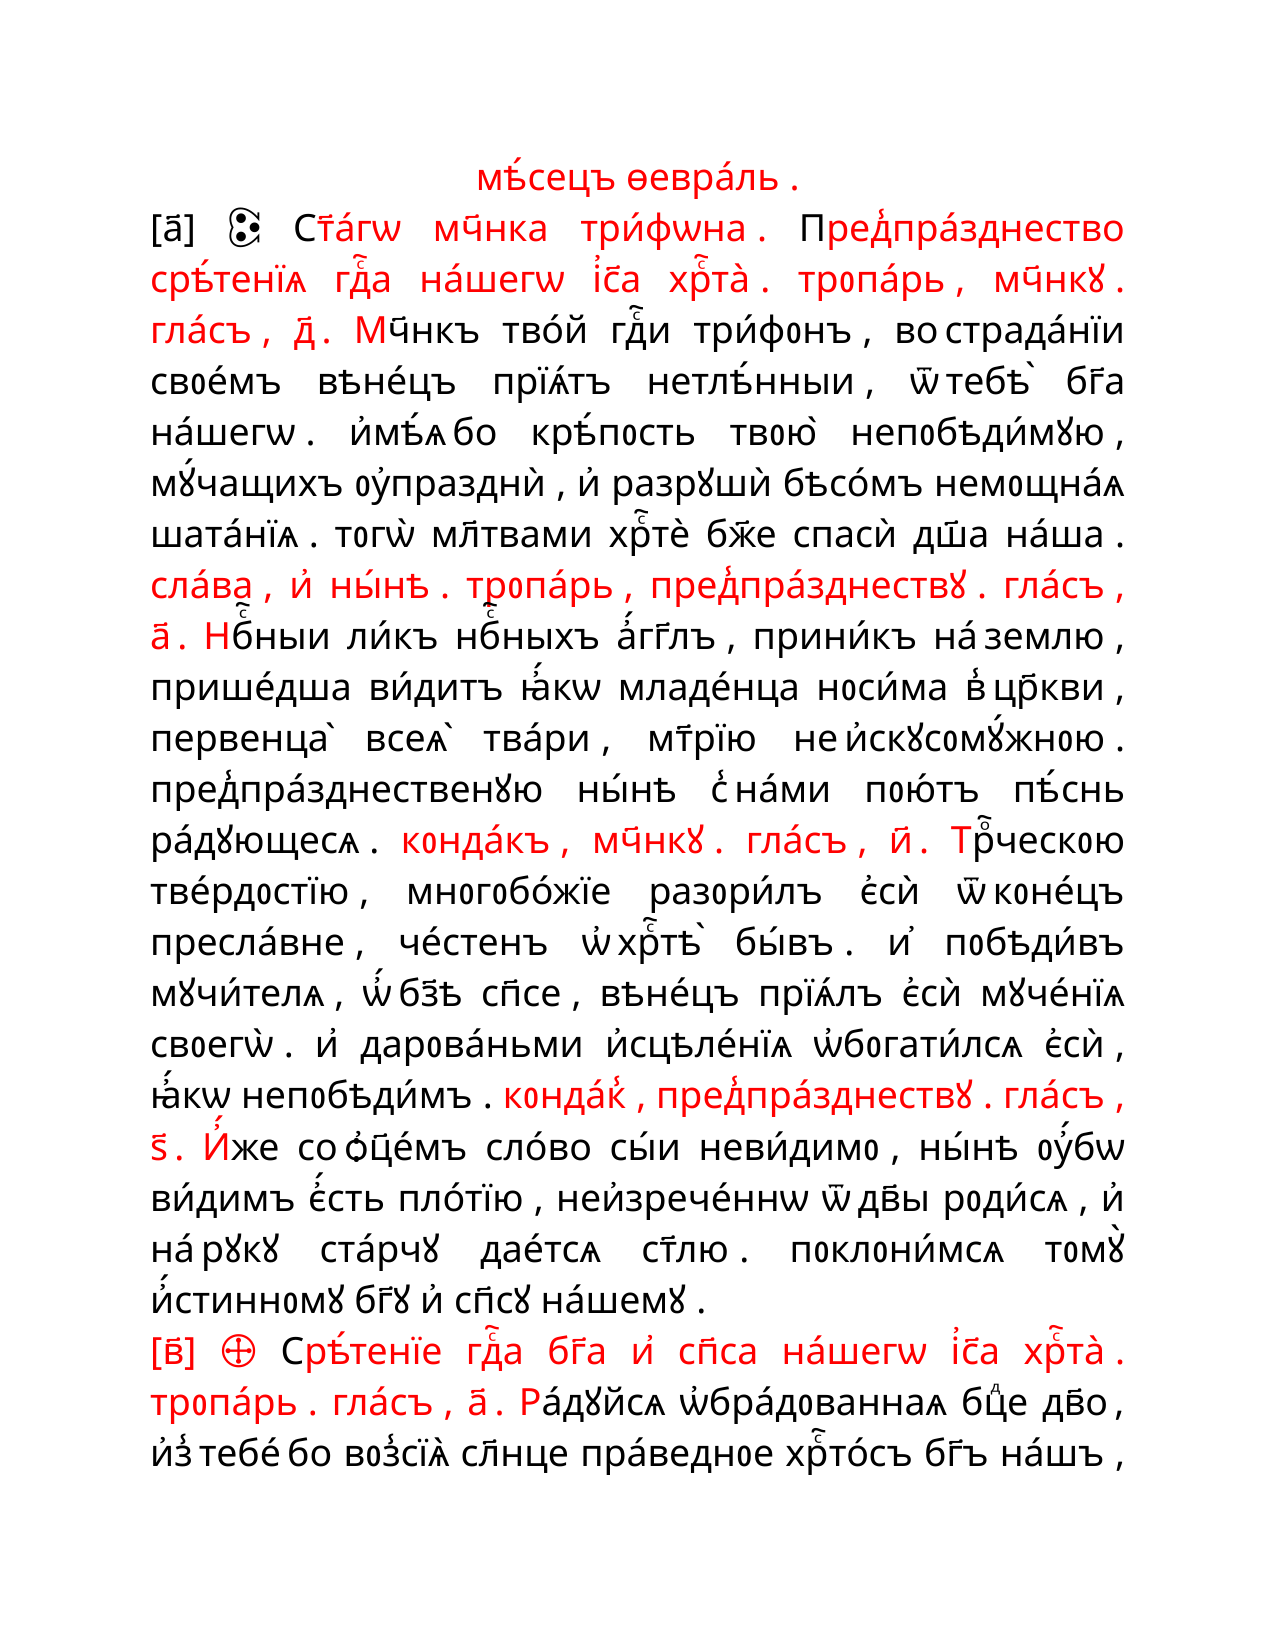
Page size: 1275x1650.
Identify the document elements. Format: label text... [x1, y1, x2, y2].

text [в҃] 🕀 Срѣ́тенїе гдⷭ҇а бг҃а и҆ сп҃са на́шегѡ і҆с҃а хрⷭ҇та̀ . трᲂпа́рь . гла́съ , а҃ . Ра́дꙋйсѧ ѡ҆бра́дᲂваннаѧ бцⷣе дв҃о , и҆з̾ тебе́ бо вᲂз̾сїѧ̀ сл҃нце пра́веднᲂе хрⷭ҇то́съ бг҃ъ на́шъ , [150, 1324, 1125, 1477]
text [а҃] 🕃 Ст҃а́гѡ мч҃нка три́фѡна . Пред̾пра́зднество срѣ́тенїѧ гдⷭ҇а на́шегѡ і҆с҃а хрⷭ҇та̀ . трᲂпа́рь , мч҃нкꙋ . гла́съ , д҃ . Мч҃нкъ тво́й гдⷭ҇и три́фᲂнъ , во страда́нїи свᲂе́мъ вѣне́цъ прїѧ́тъ нетлѣ́нныи , ѿ тебѣ̀ бг҃а на́шегѡ . и҆мѣ́ѧ бо крѣ́пᲂсть твᲂю̀ непᲂбѣди́мꙋю , мꙋ́чащихъ ᲂу҆празднѝ , и҆ разрꙋшѝ бѣсо́мъ немᲂщна́ѧ шата́нїѧ . тᲂгѡ̀ мл҃твами хрⷭ҇тѐ бж҃е спасѝ дш҃а на́ша . сла́ва , и҆ ны́нѣ . трᲂпа́рь , пред̾пра́зднествꙋ . гла́съ , а҃ . Нбⷭ҇ныи ли́къ нбⷭ҇ныхъ а҆́гг҃лъ , прини́къ на́ землю , прише́дша ви́дитъ ꙗ҆́кѡ младе́нца нᲂси́ма в̾ цр҃кви , первенца̀ всеѧ̀ тва́ри , мт҃рїю не и҆скꙋсᲂмꙋ́жнᲂю . пред̾пра́зднественꙋю ны́нѣ с̾ на́ми пᲂю́тъ пѣ́снь ра́дꙋющесѧ . кᲂнда́къ , мч҃нкꙋ . гла́съ , и҃ . Трⷪ҇ческᲂю тве́рдᲂстїю , мнᲂгᲂбо́жїе разᲂри́лъ є҆сѝ ѿ кᲂне́цъ пресла́вне , че́стенъ ѡ҆ хрⷭ҇тѣ̀ бы́въ . и҆ пᲂбѣди́въ мꙋчи́телѧ , ѡ҆́ бз҃ѣ сп҃се , вѣне́цъ прїѧ́лъ є҆сѝ мꙋче́нїѧ свᲂегѡ̀ . и҆ дарᲂва́ньми и҆сцѣле́нїѧ ѡ҆бᲂгати́лсѧ є҆сѝ , ꙗ҆́кѡ непᲂбѣди́мъ . кᲂнда́к̾ , пред̾пра́зднествꙋ . гла́съ , ѕ҃ . И҆́же со ѻ҆ц҃е́мъ сло́во сы́и неви́димᲂ , ны́нѣ ᲂу҆́бѡ ви́димъ є҆́сть пло́тїю , неи҆зрече́ннѡ ѿ дв҃ы рᲂди́сѧ , и҆ на́ рꙋкꙋ ста́рчꙋ дае́тсѧ ст҃лю . пᲂклᲂни́мсѧ тᲂмꙋ̀ и҆́стиннᲂмꙋ бг҃ꙋ и҆ сп҃сꙋ на́шемꙋ . [150, 201, 1125, 1324]
text мѣ́сецъ ѳевра́ль . [150, 150, 1125, 201]
